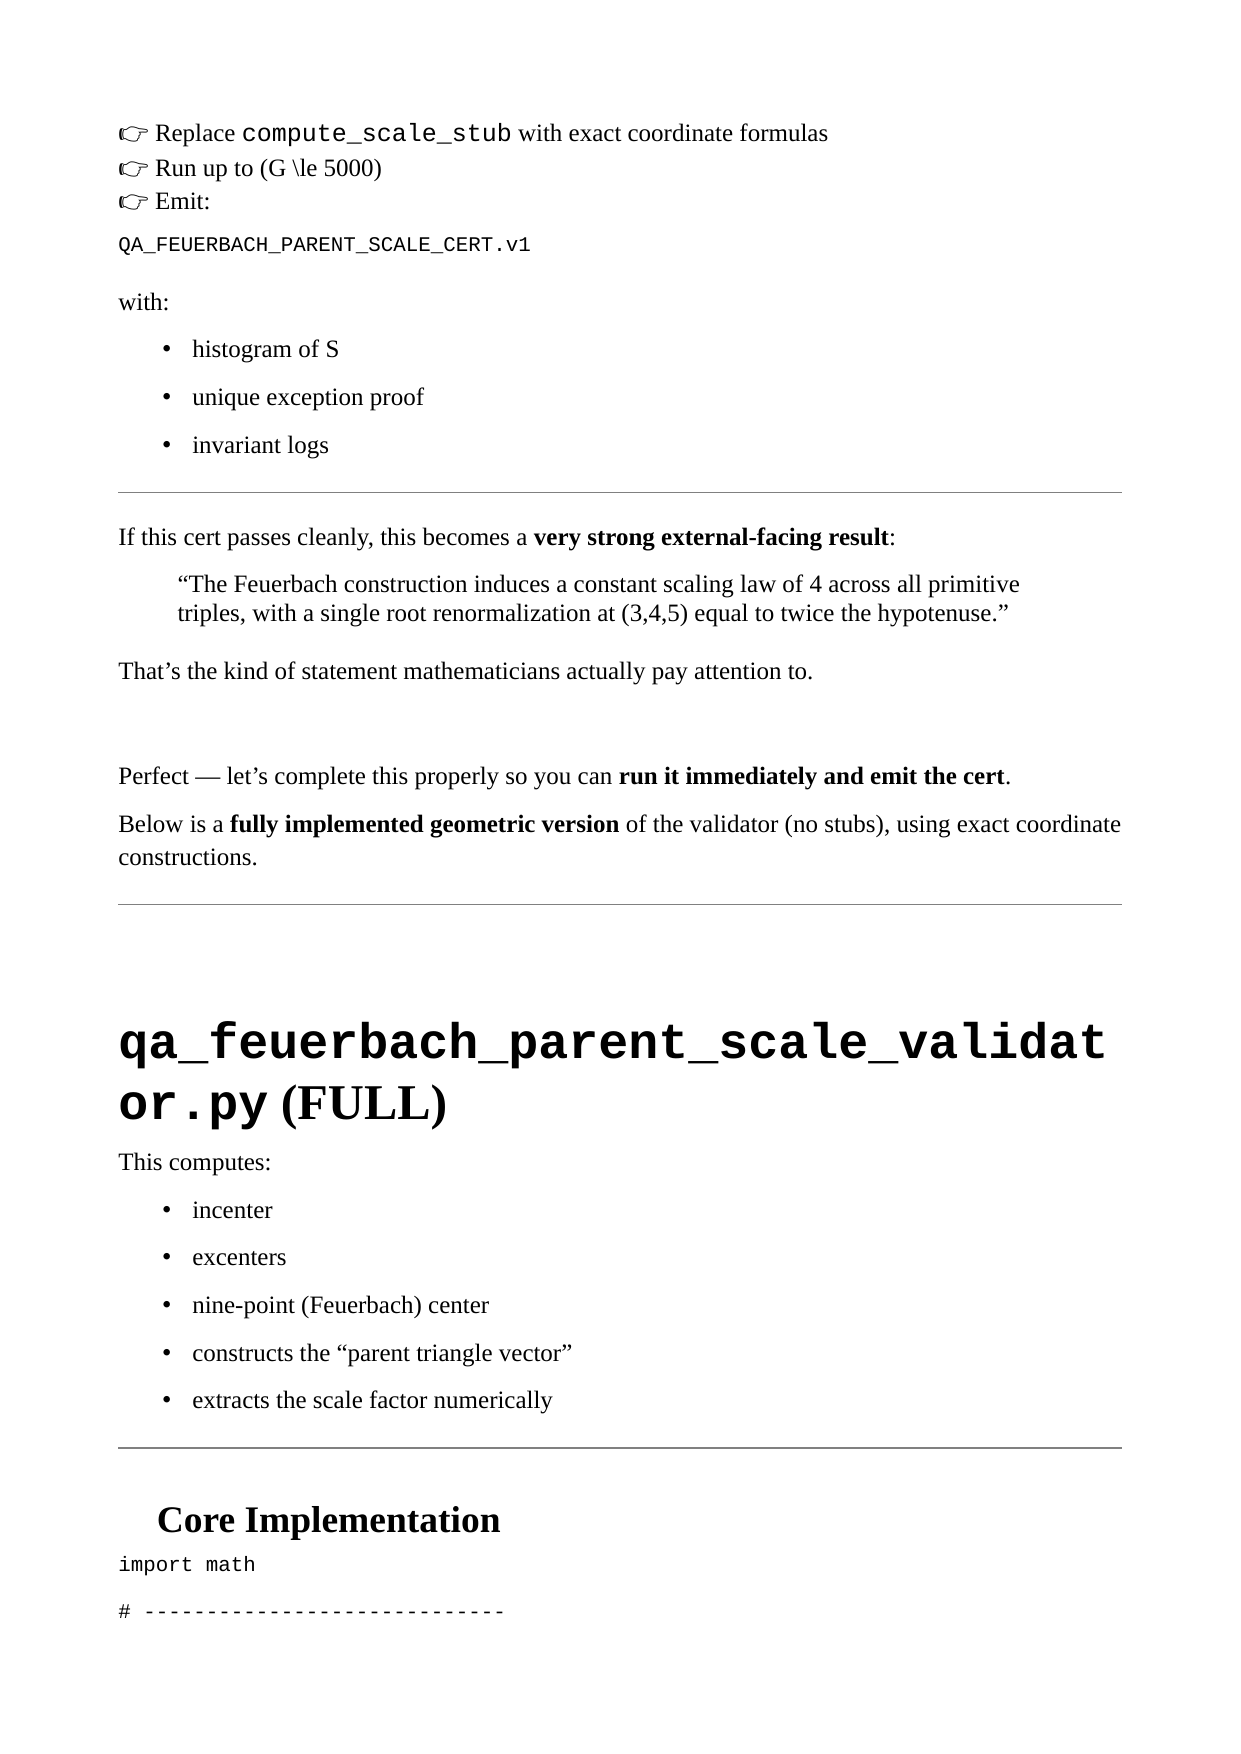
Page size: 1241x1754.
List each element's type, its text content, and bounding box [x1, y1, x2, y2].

list excenters [162, 1242, 1122, 1271]
text “The Feuerbach construction induces a constant scaling law of 4 across all primitive triples, with a single root renormalization at (3,4,5) equal to twice the hypotenuse.” [177, 569, 1063, 627]
list nine-point (Feuerbach) center [162, 1290, 1122, 1319]
list unique exception proof [162, 382, 1122, 411]
list invariant logs [162, 430, 1122, 458]
list incenter [162, 1195, 1122, 1223]
text Perfect — let’s complete this properly so you can run it immediately and emit the cert. [118, 761, 1122, 790]
list constructs the “parent triangle vector” [162, 1338, 1122, 1366]
subtitle 🔧 qa_feuerbach_parent_scale_validator.py (FULL) [118, 959, 1122, 1135]
text That’s the kind of statement mathematicians actually pay attention to. [118, 656, 1122, 685]
text If this cert passes cleanly, this becomes a very strong external-facing result: [118, 522, 1122, 550]
text QA_FEUERBACH_PARENT_SCALE_CERT.v1 [118, 234, 1122, 257]
text Below is a fully implemented geometric version of the validator (no stubs), using exact coordinate constructions. [118, 809, 1122, 871]
text # ----------------------------- [118, 1601, 1122, 1624]
subtitle ✅ Core Implementation [118, 1498, 1122, 1541]
list extracts the scale factor numerically [162, 1385, 1122, 1414]
list histogram of S [162, 334, 1122, 363]
text This computes: [118, 1147, 1122, 1176]
text with: [118, 287, 1122, 316]
text import math [118, 1553, 1122, 1577]
text 👉 Replace compute_scale_stub with exact coordinate formulas 👉 Run up to (G \le 5000) 👉 Emit: [118, 118, 1122, 215]
